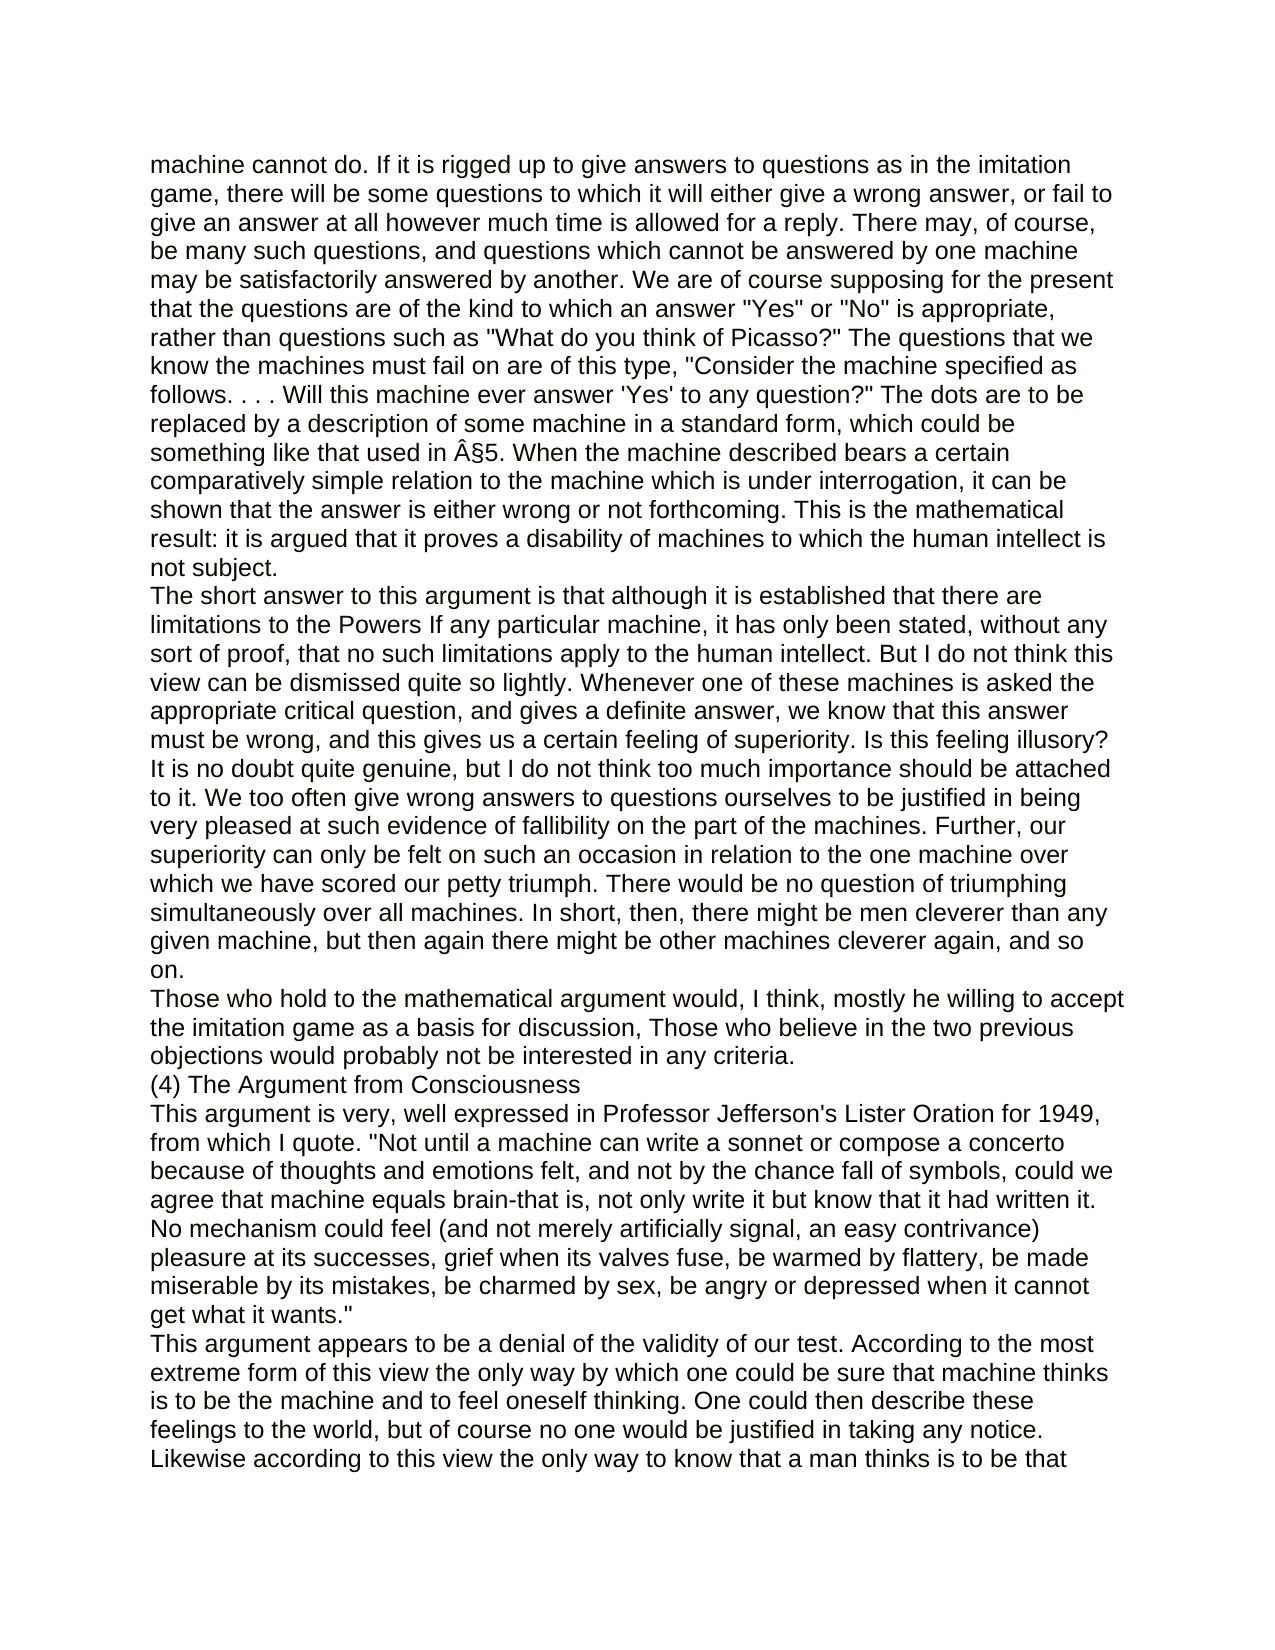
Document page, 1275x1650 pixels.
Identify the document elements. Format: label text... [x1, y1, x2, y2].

text Those who hold to the mathematical argument would, I think, mostly he willing to accept the imitation game as a basis for discussion, Those who believe in the two previous objections would probably not be interested in any criteria. [150, 984, 1125, 1070]
text This argument is very, well expressed in Professor Jefferson's Lister Oration for 1949, from which I quote. "Not until a machine can write a sonnet or compose a concerto because of thoughts and emotions felt, and not by the chance fall of symbols, could we agree that machine equals brain-that is, not only write it but know that it had written it. No mechanism could feel (and not merely artificially signal, an easy contrivance) pleasure at its successes, grief when its valves fuse, be warmed by flattery, be made miserable by its mistakes, be charmed by sex, be angry or depressed when it cannot get what it wants." [150, 1099, 1125, 1329]
text (4) The Argument from Consciousness [150, 1070, 1125, 1099]
text This argument appears to be a denial of the validity of our test. According to the most extreme form of this view the only way by which one could be sure that machine thinks is to be the machine and to feel oneself thinking. One could then describe these feelings to the world, but of course no one would be justified in taking any notice. Likewise according to this view the only way to know that a man thinks is to be that [150, 1329, 1125, 1472]
text The short answer to this argument is that although it is established that there are limitations to the Powers If any particular machine, it has only been stated, without any sort of proof, that no such limitations apply to the human intellect. But I do not think this view can be dismissed quite so lightly. Whenever one of these machines is asked the appropriate critical question, and gives a definite answer, we know that this answer must be wrong, and this gives us a certain feeling of superiority. Is this feeling illusory? It is no doubt quite genuine, but I do not think too much importance should be attached to it. We too often give wrong answers to questions ourselves to be justified in being very pleased at such evidence of fallibility on the part of the machines. Further, our superiority can only be felt on such an occasion in relation to the one machine over which we have scored our petty triumph. There would be no question of triumphing simultaneously over all machines. In short, then, there might be men cleverer than any given machine, but then again there might be other machines cleverer again, and so on. [150, 581, 1125, 984]
text machine cannot do. If it is rigged up to give answers to questions as in the imitation game, there will be some questions to which it will either give a wrong answer, or fail to give an answer at all however much time is allowed for a reply. There may, of course, be many such questions, and questions which cannot be answered by one machine may be satisfactorily answered by another. We are of course supposing for the present that the questions are of the kind to which an answer "Yes" or "No" is appropriate, rather than questions such as "What do you think of Picasso?" The questions that we know the machines must fail on are of this type, "Consider the machine specified as follows. . . . Will this machine ever answer 'Yes' to any question?" The dots are to be replaced by a description of some machine in a standard form, which could be something like that used in Â§5. When the machine described bears a certain comparatively simple relation to the machine which is under interrogation, it can be shown that the answer is either wrong or not forthcoming. This is the mathematical result: it is argued that it proves a disability of machines to which the human intellect is not subject. [150, 150, 1125, 581]
